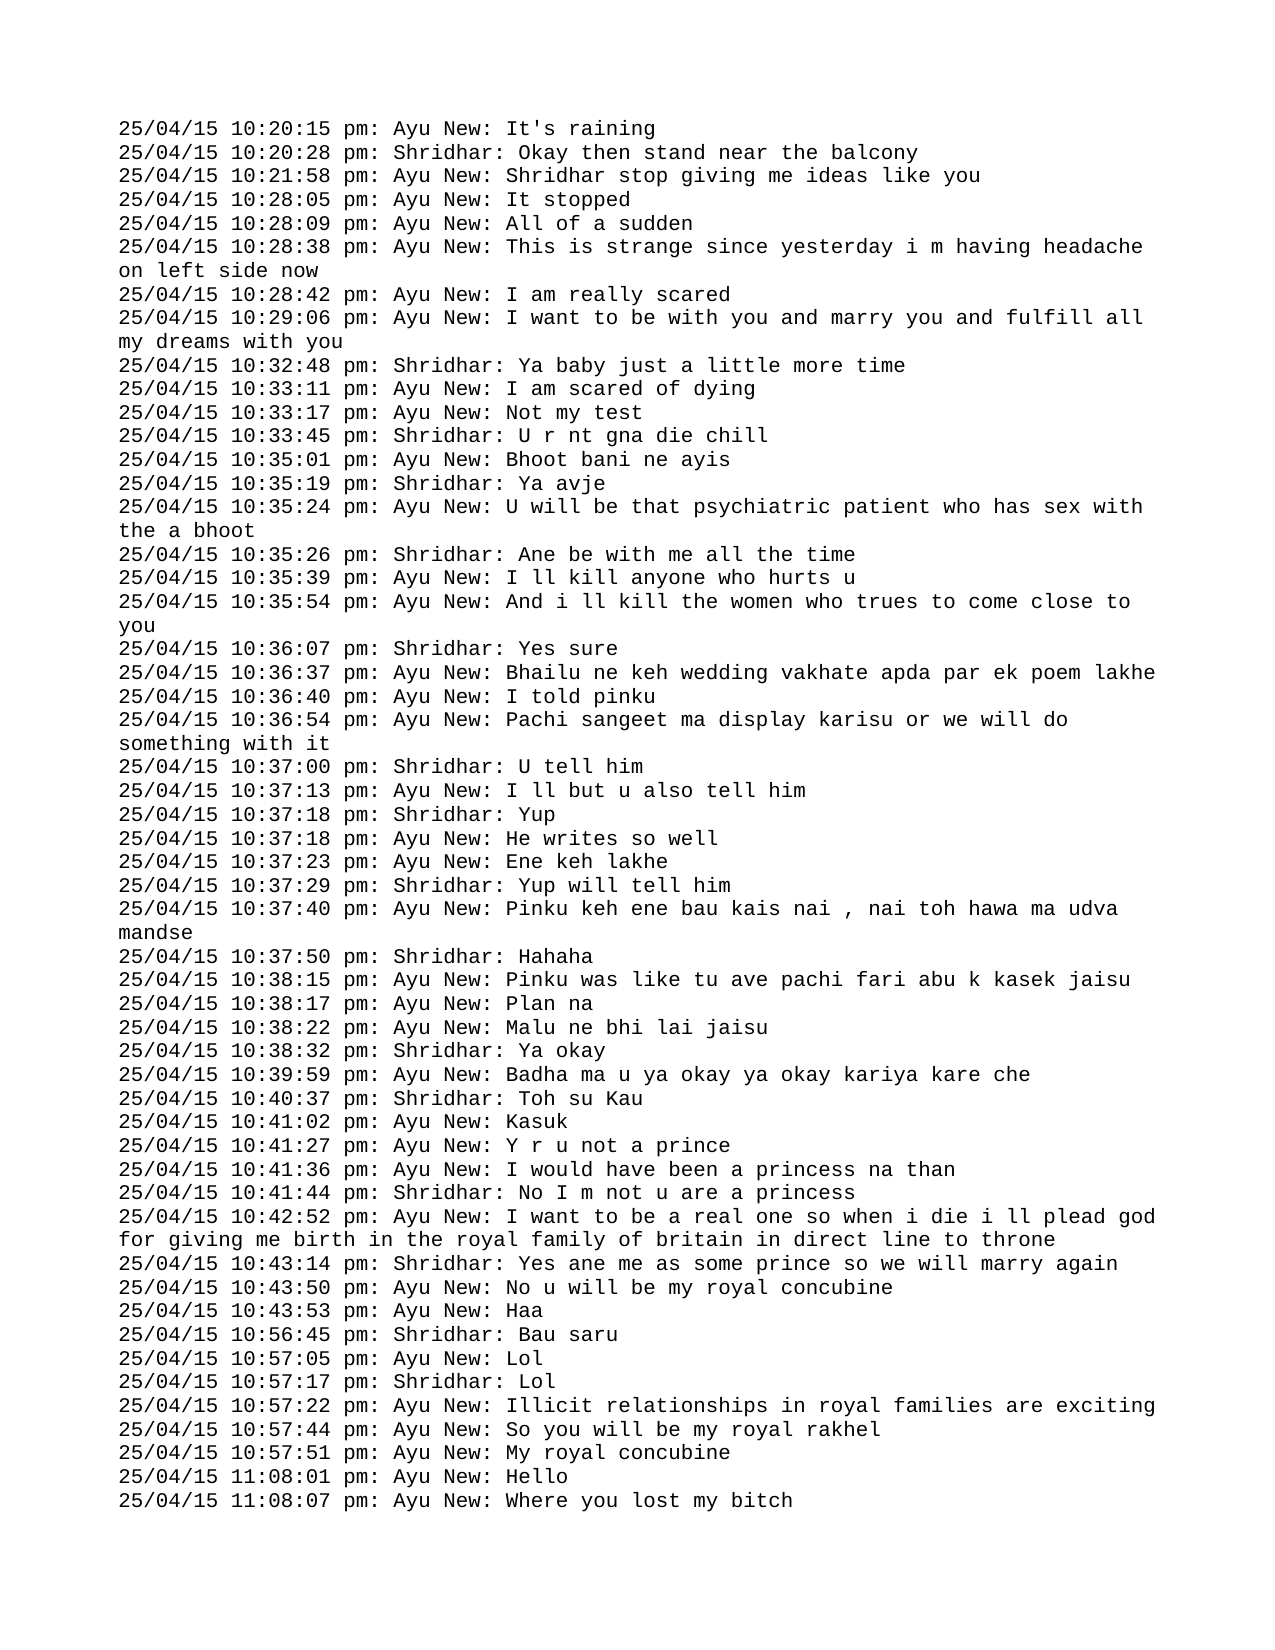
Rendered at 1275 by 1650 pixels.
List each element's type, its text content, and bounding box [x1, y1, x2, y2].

text 25/04/15 10:32:48 pm: Shridhar: Ya baby just a little more time [118, 354, 1157, 378]
text 25/04/15 10:37:18 pm: Ayu New: He writes so well [118, 827, 1157, 851]
text 25/04/15 10:41:27 pm: Ayu New: Y r u not a prince [118, 1135, 1157, 1158]
text 25/04/15 11:08:01 pm: Ayu New: Hello [118, 1466, 1157, 1489]
text 25/04/15 10:20:28 pm: Shridhar: Okay then stand near the balcony [118, 142, 1157, 165]
text 25/04/15 10:35:24 pm: Ayu New: U will be that psychiatric patient who has sex with the a bhoot [118, 496, 1157, 544]
text 25/04/15 10:56:45 pm: Shridhar: Bau saru [118, 1324, 1157, 1348]
text 25/04/15 10:36:54 pm: Ayu New: Pachi sangeet ma display karisu or we will do something with it [118, 709, 1157, 757]
text 25/04/15 10:37:50 pm: Shridhar: Hahaha [118, 946, 1157, 969]
text 25/04/15 10:37:23 pm: Ayu New: Ene keh lakhe [118, 851, 1157, 875]
text 25/04/15 10:57:22 pm: Ayu New: Illicit relationships in royal families are exciting [118, 1395, 1157, 1419]
text 25/04/15 10:40:37 pm: Shridhar: Toh su Kau [118, 1088, 1157, 1111]
text 25/04/15 10:38:15 pm: Ayu New: Pinku was like tu ave pachi fari abu k kasek jaisu [118, 969, 1157, 993]
text 25/04/15 10:28:09 pm: Ayu New: All of a sudden [118, 213, 1157, 236]
text 25/04/15 11:08:07 pm: Ayu New: Where you lost my bitch [118, 1489, 1157, 1513]
text 25/04/15 10:42:52 pm: Ayu New: I want to be a real one so when i die i ll plead god for giving me birth in the royal family of britain in direct line to throne [118, 1206, 1157, 1253]
text 25/04/15 10:41:02 pm: Ayu New: Kasuk [118, 1111, 1157, 1135]
text 25/04/15 10:37:29 pm: Shridhar: Yup will tell him [118, 875, 1157, 898]
text 25/04/15 10:21:58 pm: Ayu New: Shridhar stop giving me ideas like you [118, 165, 1157, 189]
text 25/04/15 10:35:54 pm: Ayu New: And i ll kill the women who trues to come close to you [118, 591, 1157, 638]
text 25/04/15 10:35:26 pm: Shridhar: Ane be with me all the time [118, 544, 1157, 567]
text 25/04/15 10:43:50 pm: Ayu New: No u will be my royal concubine [118, 1277, 1157, 1300]
text 25/04/15 10:38:22 pm: Ayu New: Malu ne bhi lai jaisu [118, 1017, 1157, 1040]
text 25/04/15 10:41:44 pm: Shridhar: No I m not u are a princess [118, 1182, 1157, 1206]
text 25/04/15 10:41:36 pm: Ayu New: I would have been a princess na than [118, 1158, 1157, 1182]
text 25/04/15 10:33:17 pm: Ayu New: Not my test [118, 402, 1157, 426]
text 25/04/15 10:37:18 pm: Shridhar: Yup [118, 804, 1157, 827]
text 25/04/15 10:57:05 pm: Ayu New: Lol [118, 1348, 1157, 1371]
text 25/04/15 10:36:07 pm: Shridhar: Yes sure [118, 638, 1157, 662]
text 25/04/15 10:35:01 pm: Ayu New: Bhoot bani ne ayis [118, 449, 1157, 473]
text 25/04/15 10:29:06 pm: Ayu New: I want to be with you and marry you and fulfill all my dreams with you [118, 307, 1157, 354]
text 25/04/15 10:35:19 pm: Shridhar: Ya avje [118, 473, 1157, 496]
text 25/04/15 10:43:14 pm: Shridhar: Yes ane me as some prince so we will marry again [118, 1253, 1157, 1277]
text 25/04/15 10:43:53 pm: Ayu New: Haa [118, 1300, 1157, 1324]
text 25/04/15 10:33:45 pm: Shridhar: U r nt gna die chill [118, 426, 1157, 449]
text 25/04/15 10:20:15 pm: Ayu New: It's raining [118, 118, 1157, 142]
text 25/04/15 10:28:05 pm: Ayu New: It stopped [118, 189, 1157, 213]
text 25/04/15 10:28:42 pm: Ayu New: I am really scared [118, 284, 1157, 307]
text 25/04/15 10:37:00 pm: Shridhar: U tell him [118, 757, 1157, 780]
text 25/04/15 10:57:51 pm: Ayu New: My royal concubine [118, 1442, 1157, 1466]
text 25/04/15 10:37:40 pm: Ayu New: Pinku keh ene bau kais nai , nai toh hawa ma udva mandse [118, 898, 1157, 946]
text 25/04/15 10:35:39 pm: Ayu New: I ll kill anyone who hurts u [118, 567, 1157, 591]
text 25/04/15 10:33:11 pm: Ayu New: I am scared of dying [118, 378, 1157, 402]
text 25/04/15 10:39:59 pm: Ayu New: Badha ma u ya okay ya okay kariya kare che [118, 1064, 1157, 1088]
text 25/04/15 10:28:38 pm: Ayu New: This is strange since yesterday i m having headache on left side now [118, 236, 1157, 284]
text 25/04/15 10:36:40 pm: Ayu New: I told pinku [118, 686, 1157, 709]
text 25/04/15 10:57:17 pm: Shridhar: Lol [118, 1371, 1157, 1395]
text 25/04/15 10:38:17 pm: Ayu New: Plan na [118, 993, 1157, 1017]
text 25/04/15 10:57:44 pm: Ayu New: So you will be my royal rakhel [118, 1419, 1157, 1442]
text 25/04/15 10:36:37 pm: Ayu New: Bhailu ne keh wedding vakhate apda par ek poem lakhe [118, 662, 1157, 686]
text 25/04/15 10:38:32 pm: Shridhar: Ya okay [118, 1040, 1157, 1064]
text 25/04/15 10:37:13 pm: Ayu New: I ll but u also tell him [118, 780, 1157, 804]
